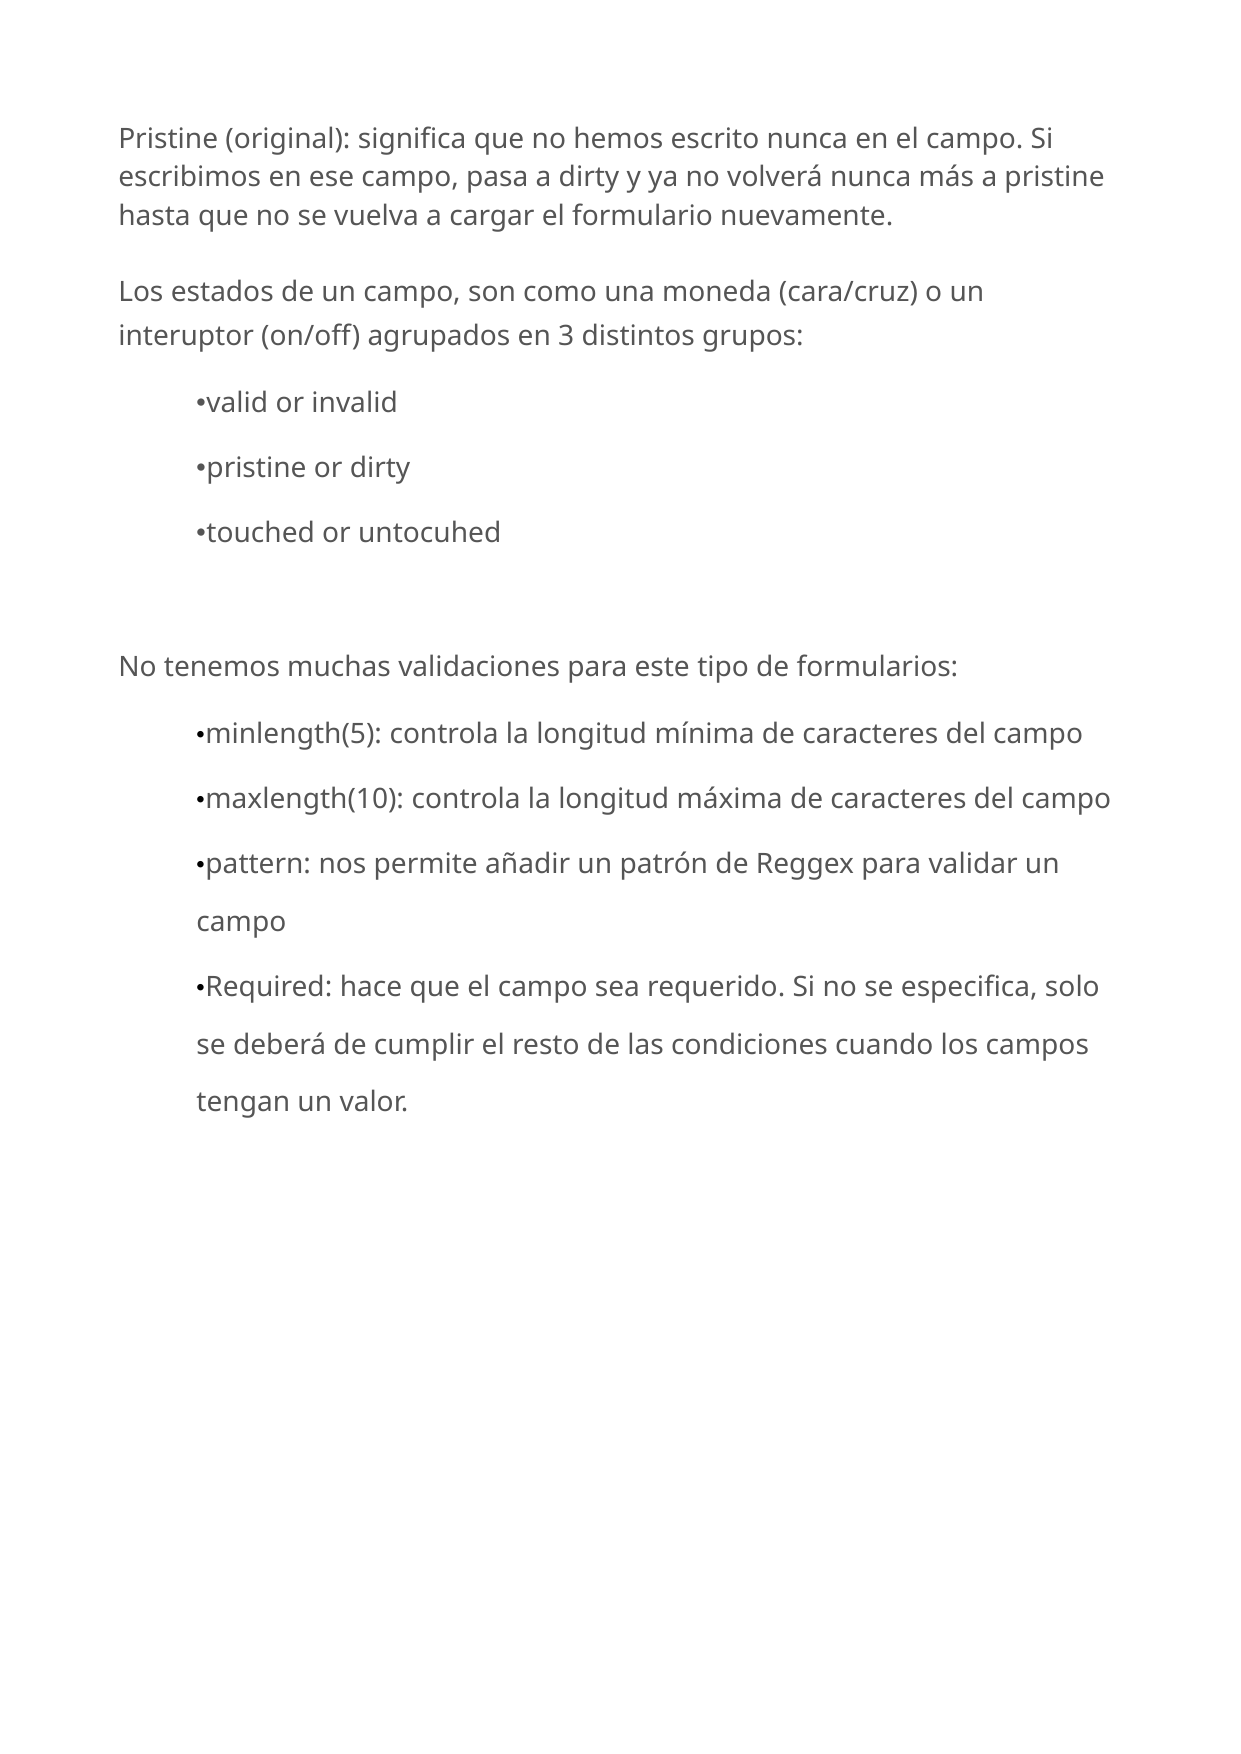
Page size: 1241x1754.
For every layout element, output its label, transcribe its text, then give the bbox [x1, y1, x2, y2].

list Required: hace que el campo sea requerido. Si no se especifica, solo se deberá de cumplir el resto de las condiciones cuando los campos tengan un valor. [149, 967, 1122, 1120]
list touched or untocuhed [149, 513, 1122, 551]
list minlength(5): controla la longitud mínima de caracteres del campo [149, 713, 1122, 752]
text Los estados de un campo, son como una moneda (cara/cruz) o un interuptor (on/off) agrupados en 3 distintos grupos: [118, 271, 1122, 354]
list pattern: nos permite añadir un patrón de Reggex para validar un campo [149, 844, 1122, 940]
text Pristine (original): significa que no hemos escrito nunca en el campo. Si escribimos en ese campo, pasa a dirty y ya no volverá nunca más a pristine hasta que no se vuelva a cargar el formulario nuevamente. [118, 118, 1122, 233]
text No tenemos muchas validaciones para este tipo de formularios: [118, 647, 1122, 685]
list valid or invalid [149, 382, 1122, 420]
list maxlength(10): controla la longitud máxima de caracteres del campo [149, 778, 1122, 817]
list pristine or dirty [149, 447, 1122, 486]
